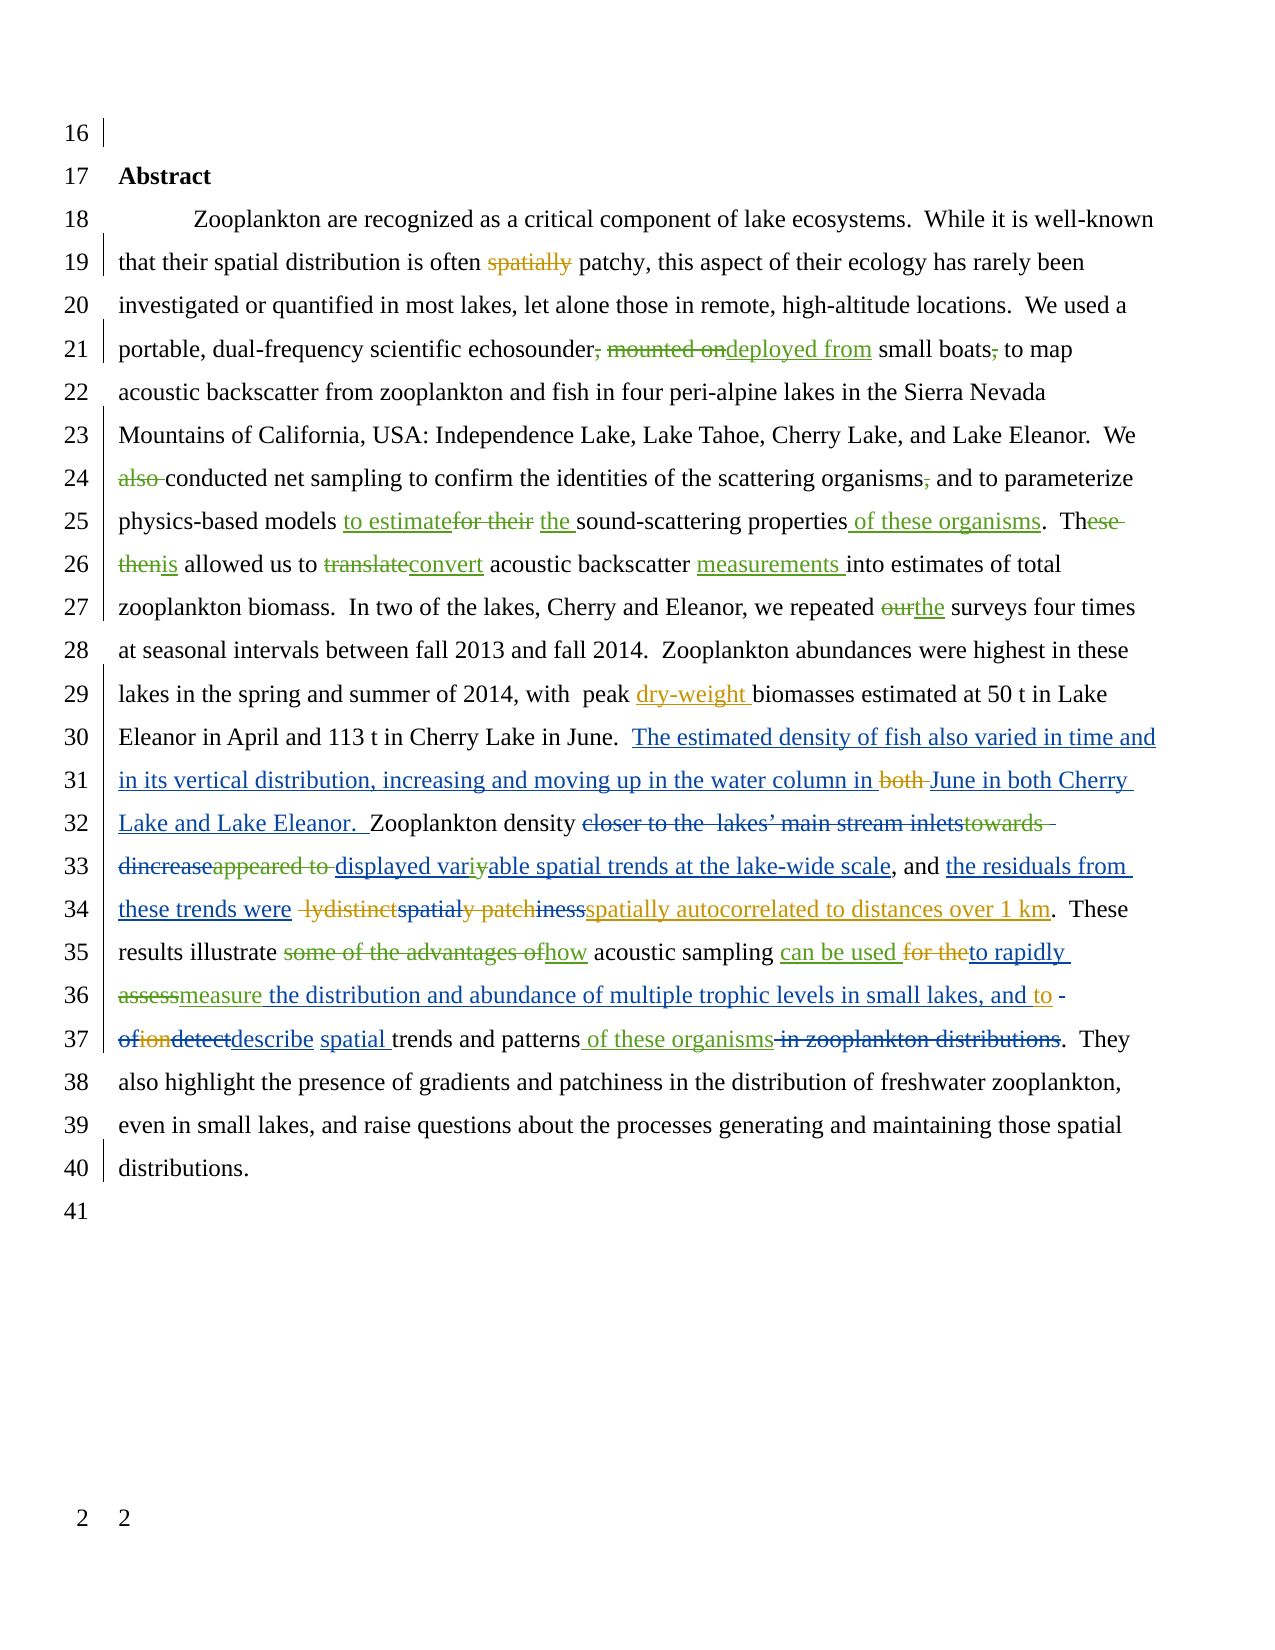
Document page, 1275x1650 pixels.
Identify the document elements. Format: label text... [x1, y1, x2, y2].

text Zooplankton are recognized as a critical component of lake ecosystems. While it is well-known that their spatial distribution is often patchy, this aspect of their ecology has rarely been investigated or quantified in most lakes, let alone those in remote, high-altitude locations. We used a portable, dual-frequency scientific echosounder deployed from small boats to map acoustic backscatter from zooplankton and fish in four peri-alpine lakes in the Sierra Nevada Mountains of California, USA: Independence Lake, Lake Tahoe, Cherry Lake, and Lake Eleanor. We conducted net sampling to confirm the identities of the scattering organisms and to parameterize physics-based models to estimate the sound-scattering properties of these organisms. This allowed us to convert acoustic backscatter measurements into estimates of total zooplankton biomass. In two of the lakes, Cherry and Eleanor, we repeated the surveys four times at seasonal intervals between fall 2013 and fall 2014. Zooplankton abundances were highest in these lakes in the spring and summer of 2014, with peak dry-weight biomasses estimated at 50 t in Lake Eleanor in April and 113 t in Cherry Lake in June. The estimated density of fish also varied in time and in its vertical distribution, increasing and moving up in the water column in June in both Cherry Lake and Lake Eleanor. Zooplankton density displayed variable spatial trends at the lake-wide scale, and the residuals from these trends were spatially autocorrelated to distances over 1 km. These results illustrate how acoustic sampling can be used to rapidly measure the distribution and abundance of multiple trophic levels in small lakes, and to describe spatial trends and patterns of these organisms. They also highlight the presence of gradients and patchiness in the distribution of freshwater zooplankton, even in small lakes, and raise questions about the processes generating and maintaining those spatial distributions. [118, 204, 1157, 1182]
text Abstract [118, 161, 1157, 190]
